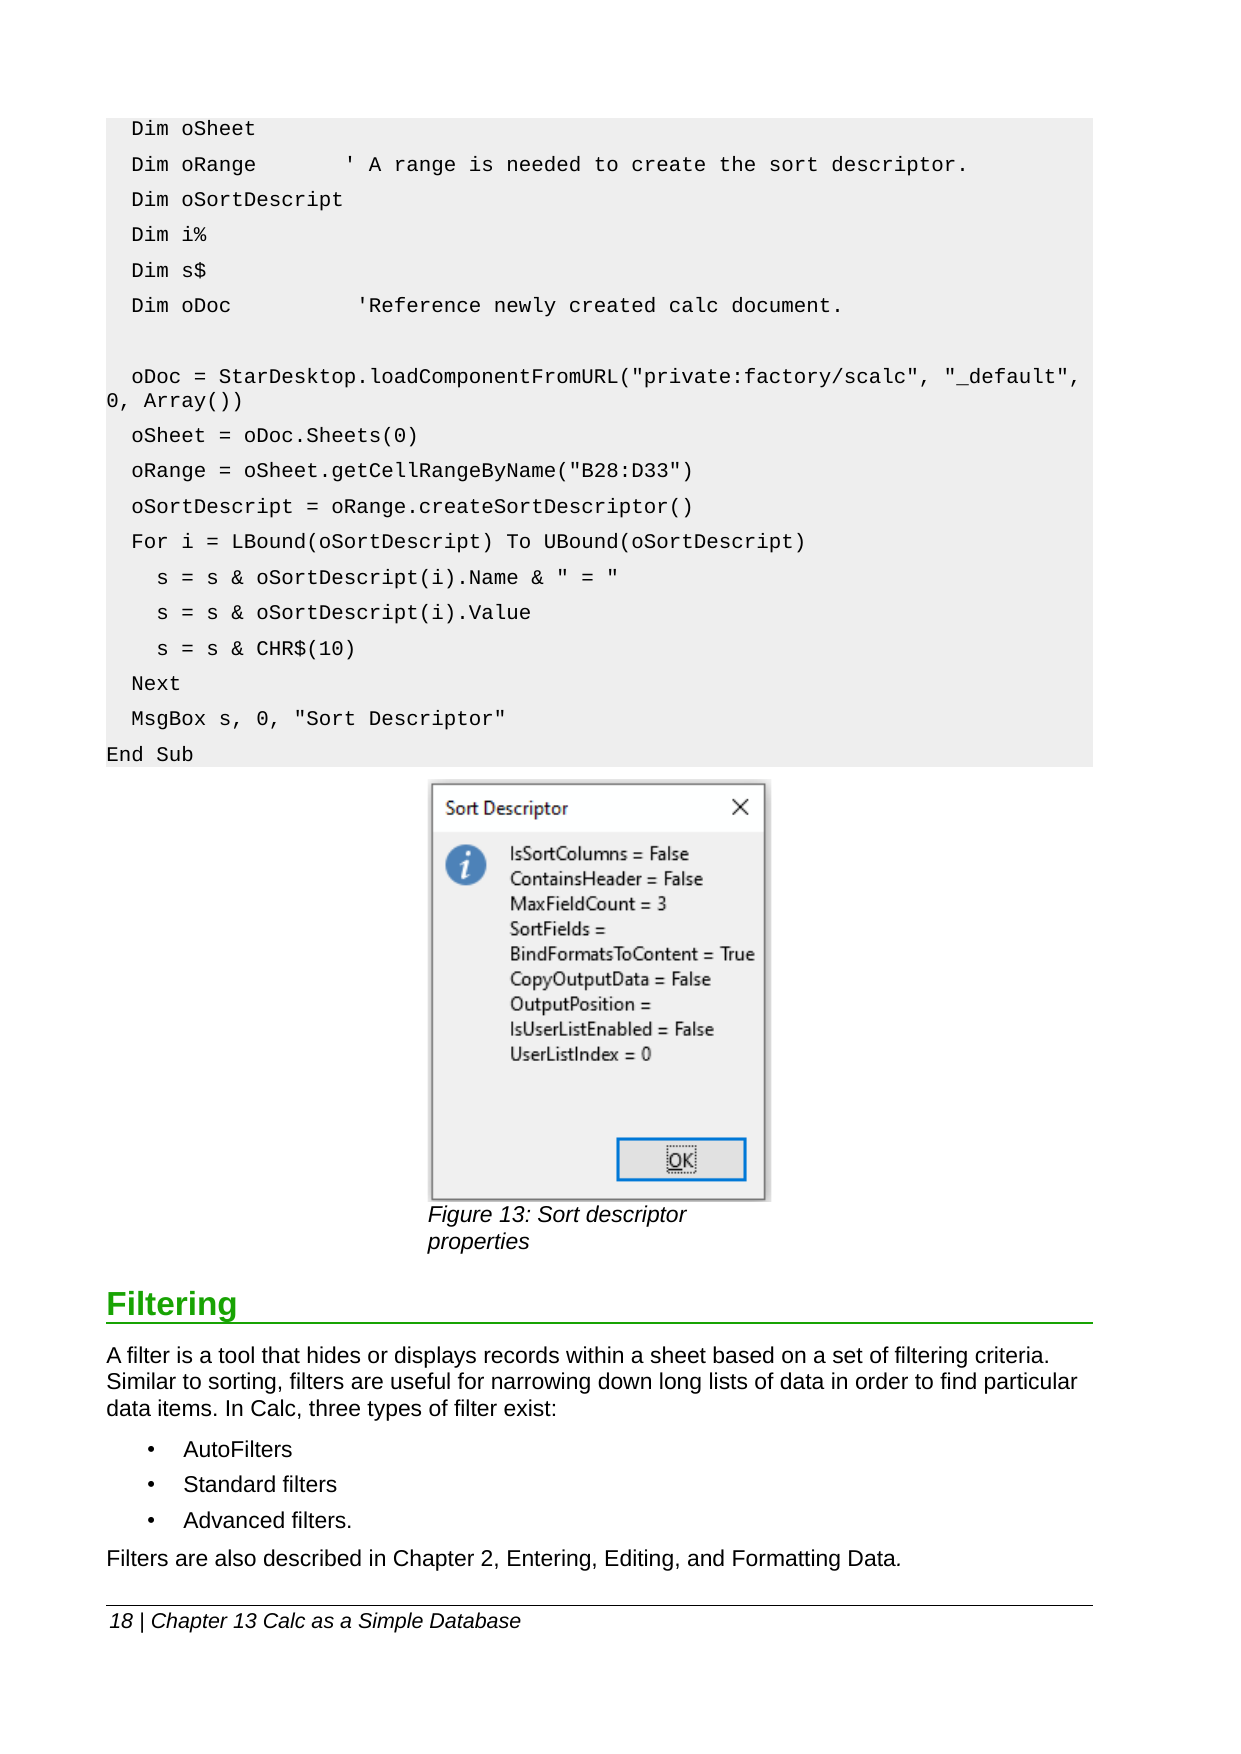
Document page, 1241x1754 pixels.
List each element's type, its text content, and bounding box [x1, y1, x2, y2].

subtitle Filtering [106, 1283, 1093, 1322]
text s = s & oSortDescript(i).Name & " = " [106, 567, 1093, 590]
picture [427, 779, 772, 1202]
list Standard filters [144, 1468, 1093, 1498]
text Next [106, 673, 1093, 697]
text MsgBox s, 0, "Sort Descriptor" [106, 708, 1093, 732]
text oSheet = oDoc.Sheets(0) [106, 425, 1093, 449]
text Dim oSheet [106, 118, 1093, 142]
text A filter is a tool that hides or displays records within a sheet based on a set of filtering criteria. Similar to sorting, filters are useful for narrowing down long lists of data in order to find particular data items. In Calc, three types of filter exist: [106, 1342, 1093, 1421]
text oRange = oSheet.getCellRangeByName("B28:D33") [106, 461, 1093, 484]
text Dim i% [106, 224, 1093, 248]
text Filters are also described in Chapter 2, Entering, Editing, and Formatting Data. [106, 1545, 1093, 1571]
text Dim oRange ' A range is needed to create the sort descriptor. [106, 153, 1093, 177]
text For i = LBound(oSortDescript) To UBound(oSortDescript) [106, 531, 1093, 555]
text s = s & CHR$(10) [106, 638, 1093, 661]
list Advanced filters. [144, 1504, 1093, 1536]
text s = s & oSortDescript(i).Value [106, 602, 1093, 626]
text Dim oDoc 'Reference newly created calc document. [106, 295, 1093, 319]
text Dim s$ [106, 260, 1093, 283]
text oSortDescript = oRange.createSortDescriptor() [106, 496, 1093, 519]
text Dim oSortDescript [106, 189, 1093, 213]
list AutoFilters [144, 1433, 1093, 1463]
text Figure 13: Sort descriptor properties [428, 1202, 771, 1254]
text oDoc = StarDesktop.loadComponentFromURL("private:factory/scalc", "_default", 0, Array()) [106, 366, 1093, 413]
text End Sub [106, 744, 1093, 767]
